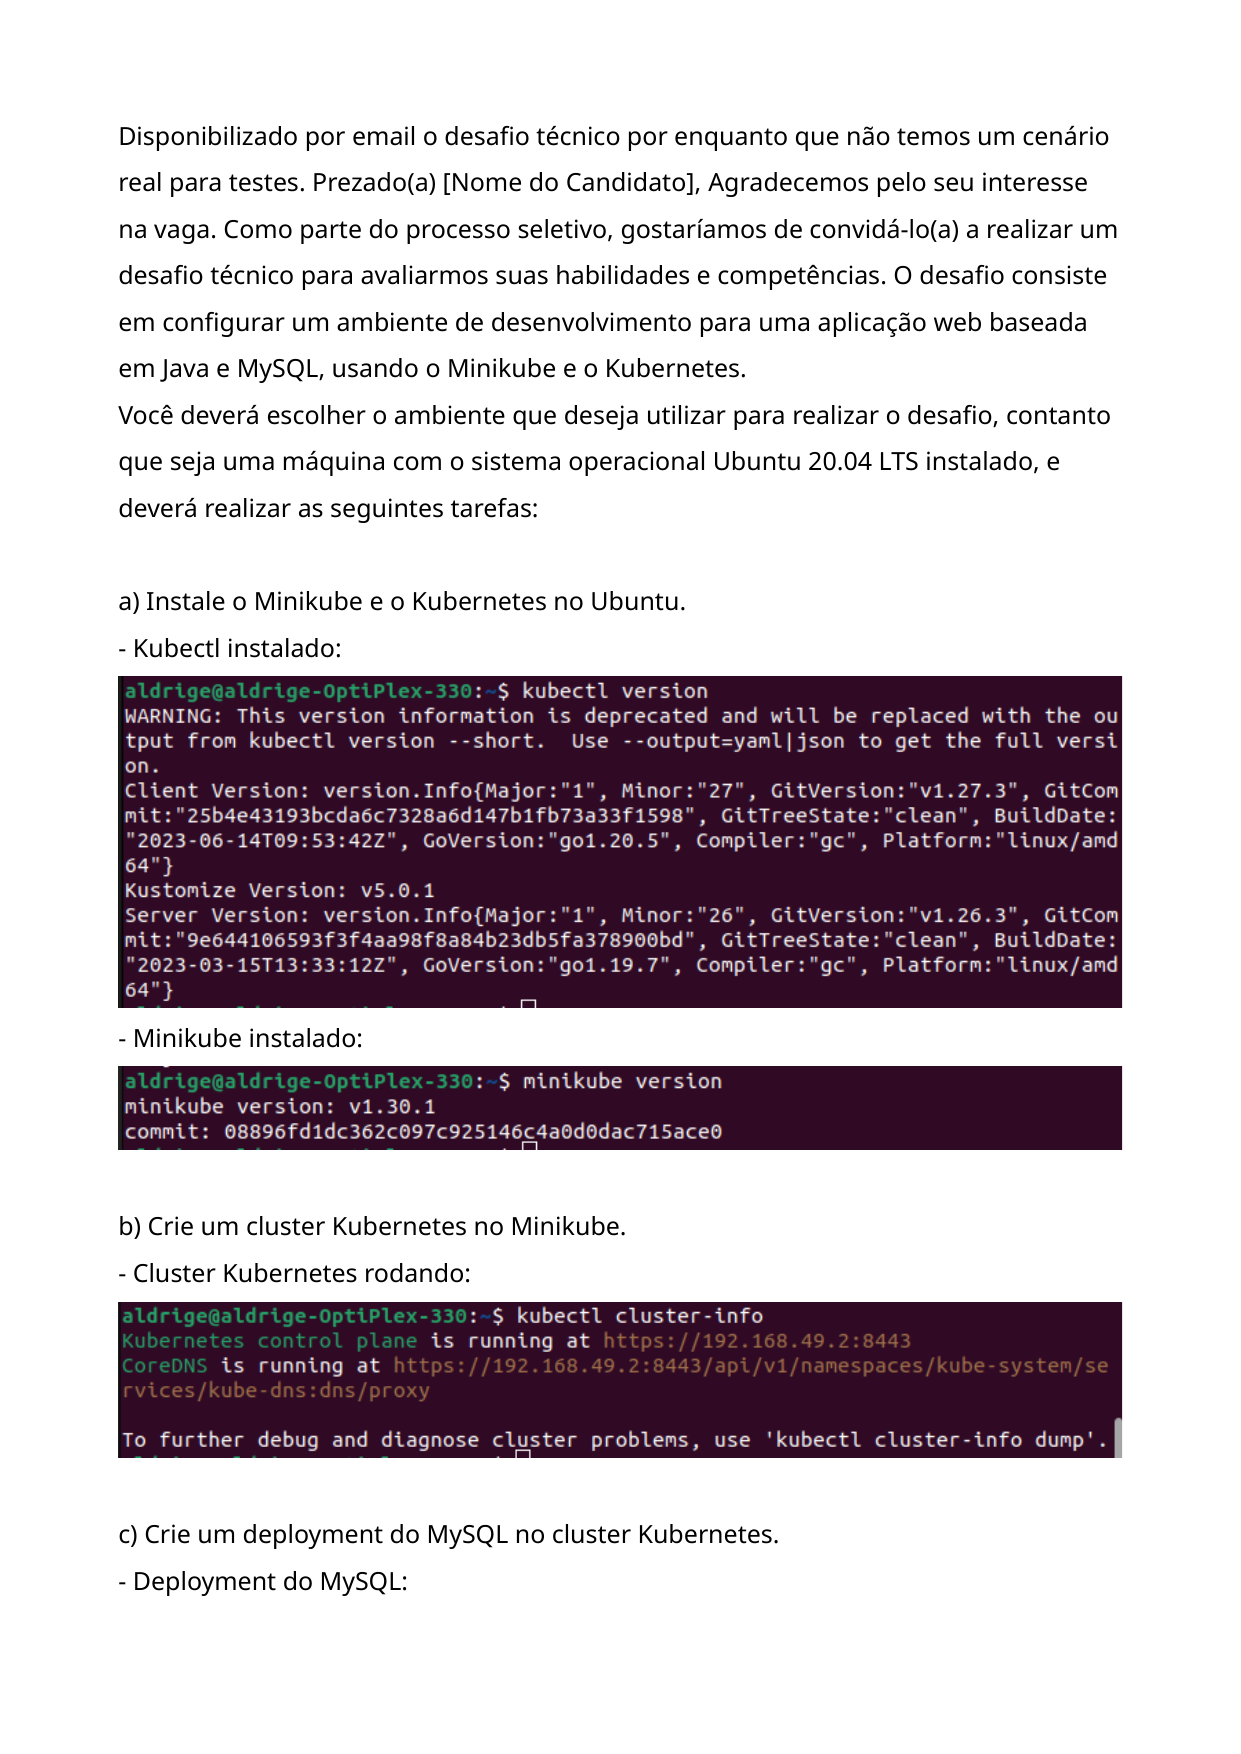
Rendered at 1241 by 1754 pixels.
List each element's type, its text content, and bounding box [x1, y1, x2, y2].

text - Minikube instalado: [118, 1008, 1122, 1054]
picture [118, 1302, 1123, 1458]
list b) Crie um cluster Kubernetes no Minikube. [118, 1209, 1122, 1243]
list Disponibilizado por email o desafio técnico por enquanto que não temos um cenário real para testes. Prezado(a) [Nome do Candidato], Agradecemos pelo seu interesse na vaga. Como parte do processo seletivo, gostaríamos de convidá-lo(a) a realizar um desafio técnico para avaliarmos suas habilidades e competências. O desafio consiste em configurar um ambiente de desenvolvimento para uma aplicação web baseada em Java e MySQL, usando o Minikube e o Kubernetes. [118, 118, 1122, 385]
text - Cluster Kubernetes rodando: [118, 1255, 1122, 1289]
list a) Instale o Minikube e o Kubernetes no Ubuntu. [118, 584, 1122, 618]
picture [118, 676, 1123, 1008]
text - Deployment do MySQL: [118, 1564, 1122, 1598]
text - Kubectl instalado: [118, 630, 1122, 664]
list Você deverá escolher o ambiente que deseja utilizar para realizar o desafio, contanto que seja uma máquina com o sistema operacional Ubuntu 20.04 LTS instalado, e deverá realizar as seguintes tarefas: [118, 397, 1122, 525]
picture [118, 1066, 1123, 1150]
list c) Crie um deployment do MySQL no cluster Kubernetes. [118, 1517, 1122, 1551]
